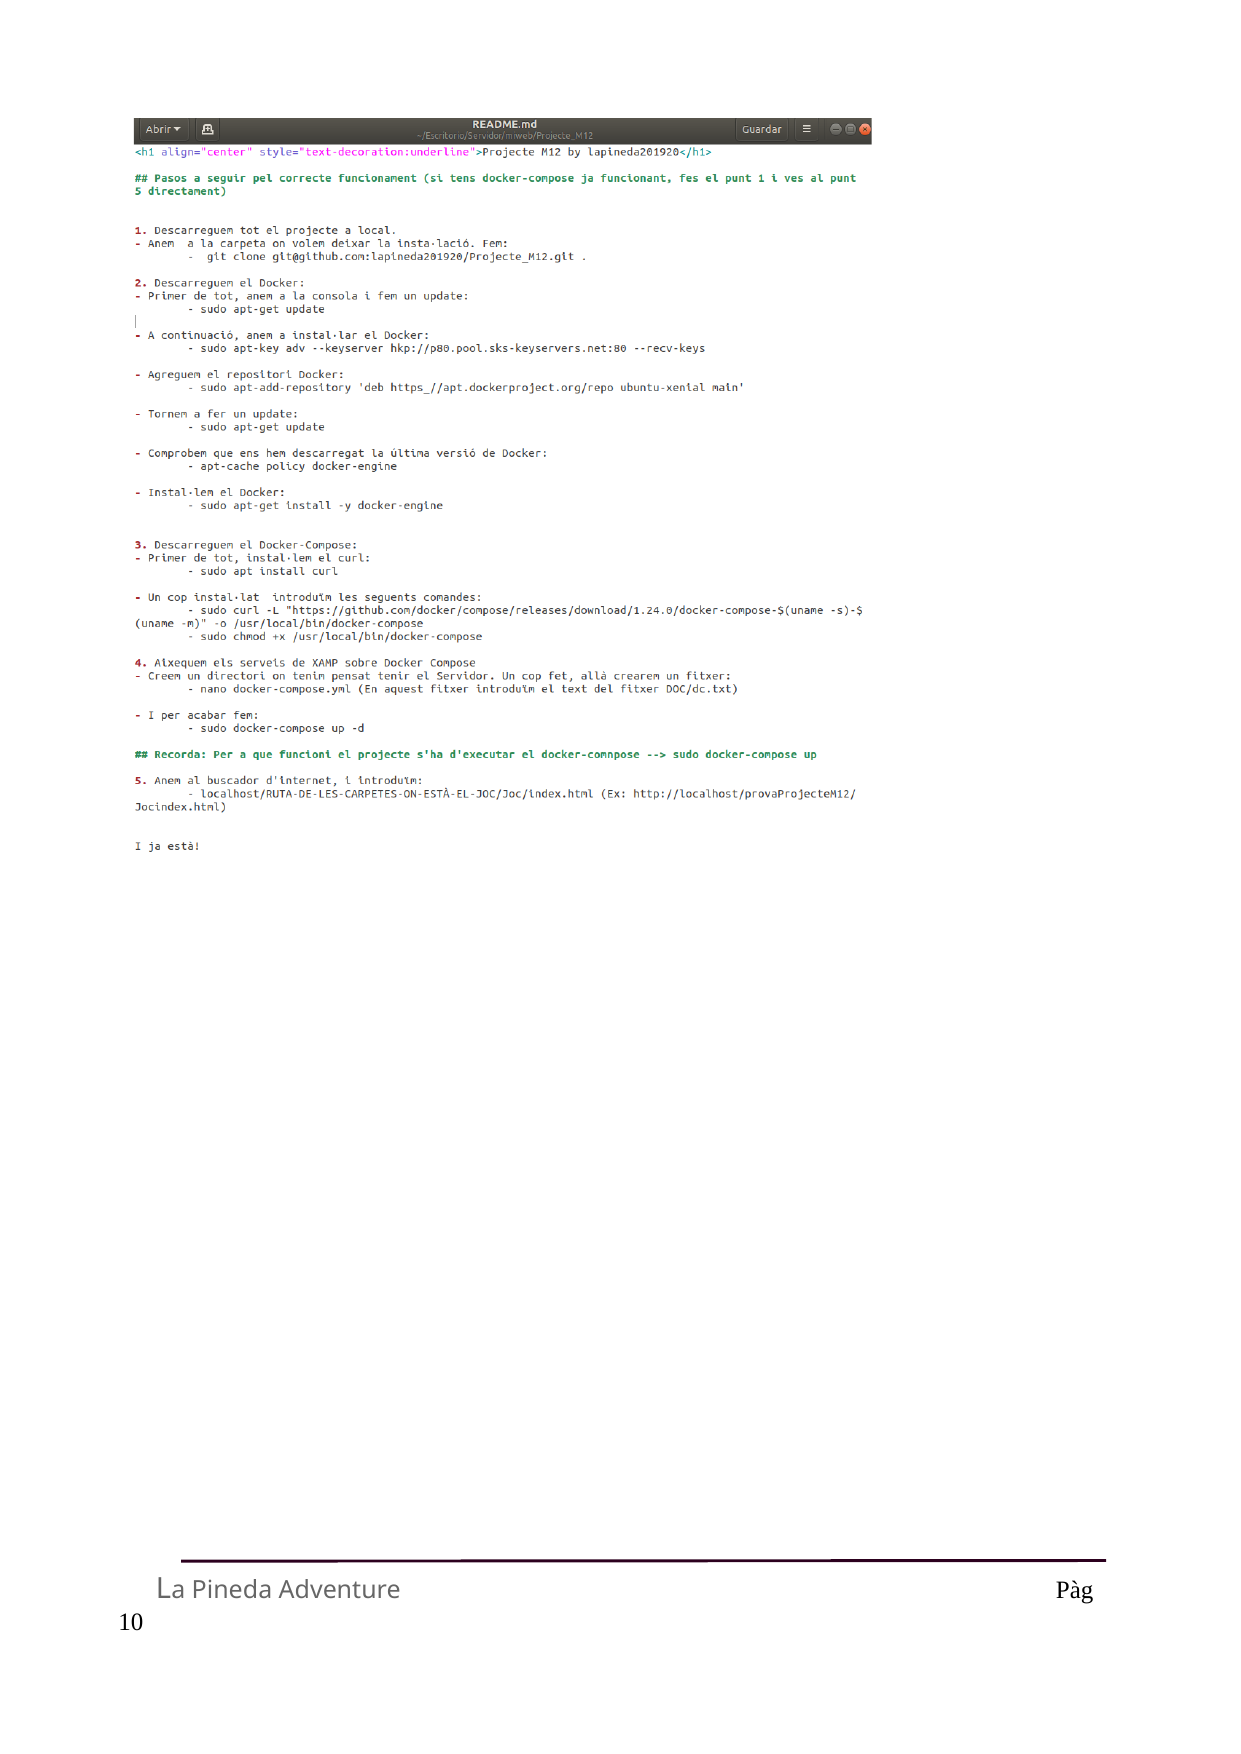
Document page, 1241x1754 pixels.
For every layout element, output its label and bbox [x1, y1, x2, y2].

picture [133, 118, 872, 856]
